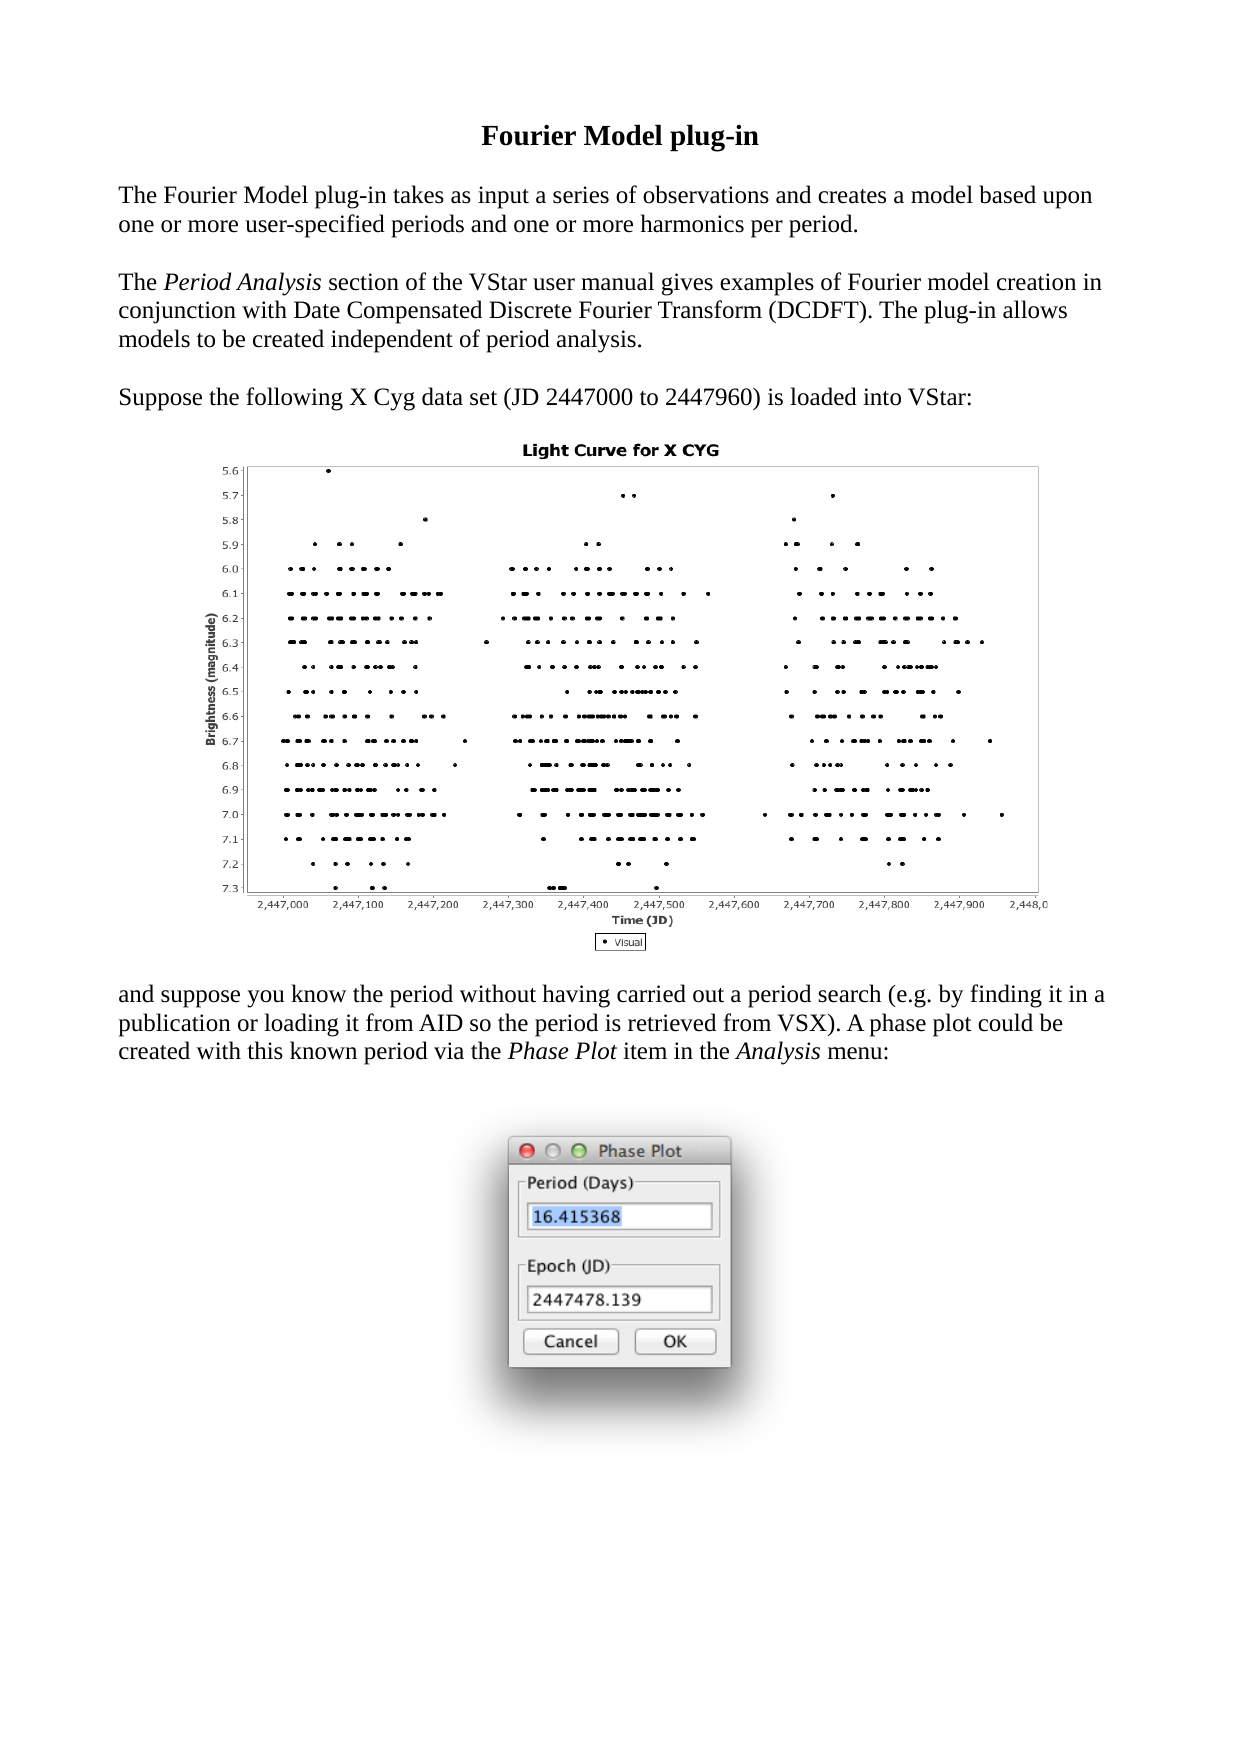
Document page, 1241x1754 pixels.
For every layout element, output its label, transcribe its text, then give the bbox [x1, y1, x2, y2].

text and suppose you know the period without having carried out a period search (e.g. by finding it in a publication or loading it from AID so the period is retrieved from VSX). A phase plot could be created with this known period via the Phase Plot item in the Analysis menu: [118, 979, 1122, 1065]
picture [435, 1093, 805, 1467]
text The Fourier Model plug-in takes as input a series of observations and creates a model based upon one or more user-specified periods and one or more harmonics per period. [118, 180, 1122, 238]
text Suppose the following X Cyg data set (JD 2447000 to 2447960) is loaded into VStar: [118, 382, 1122, 410]
picture [192, 439, 1048, 951]
text Fourier Model plug-in [118, 118, 1122, 152]
text The Period Analysis section of the VStar user manual gives examples of Fourier model creation in conjunction with Date Compensated Discrete Fourier Transform (DCDFT). The plug-in allows models to be created independent of period analysis. [118, 267, 1122, 353]
